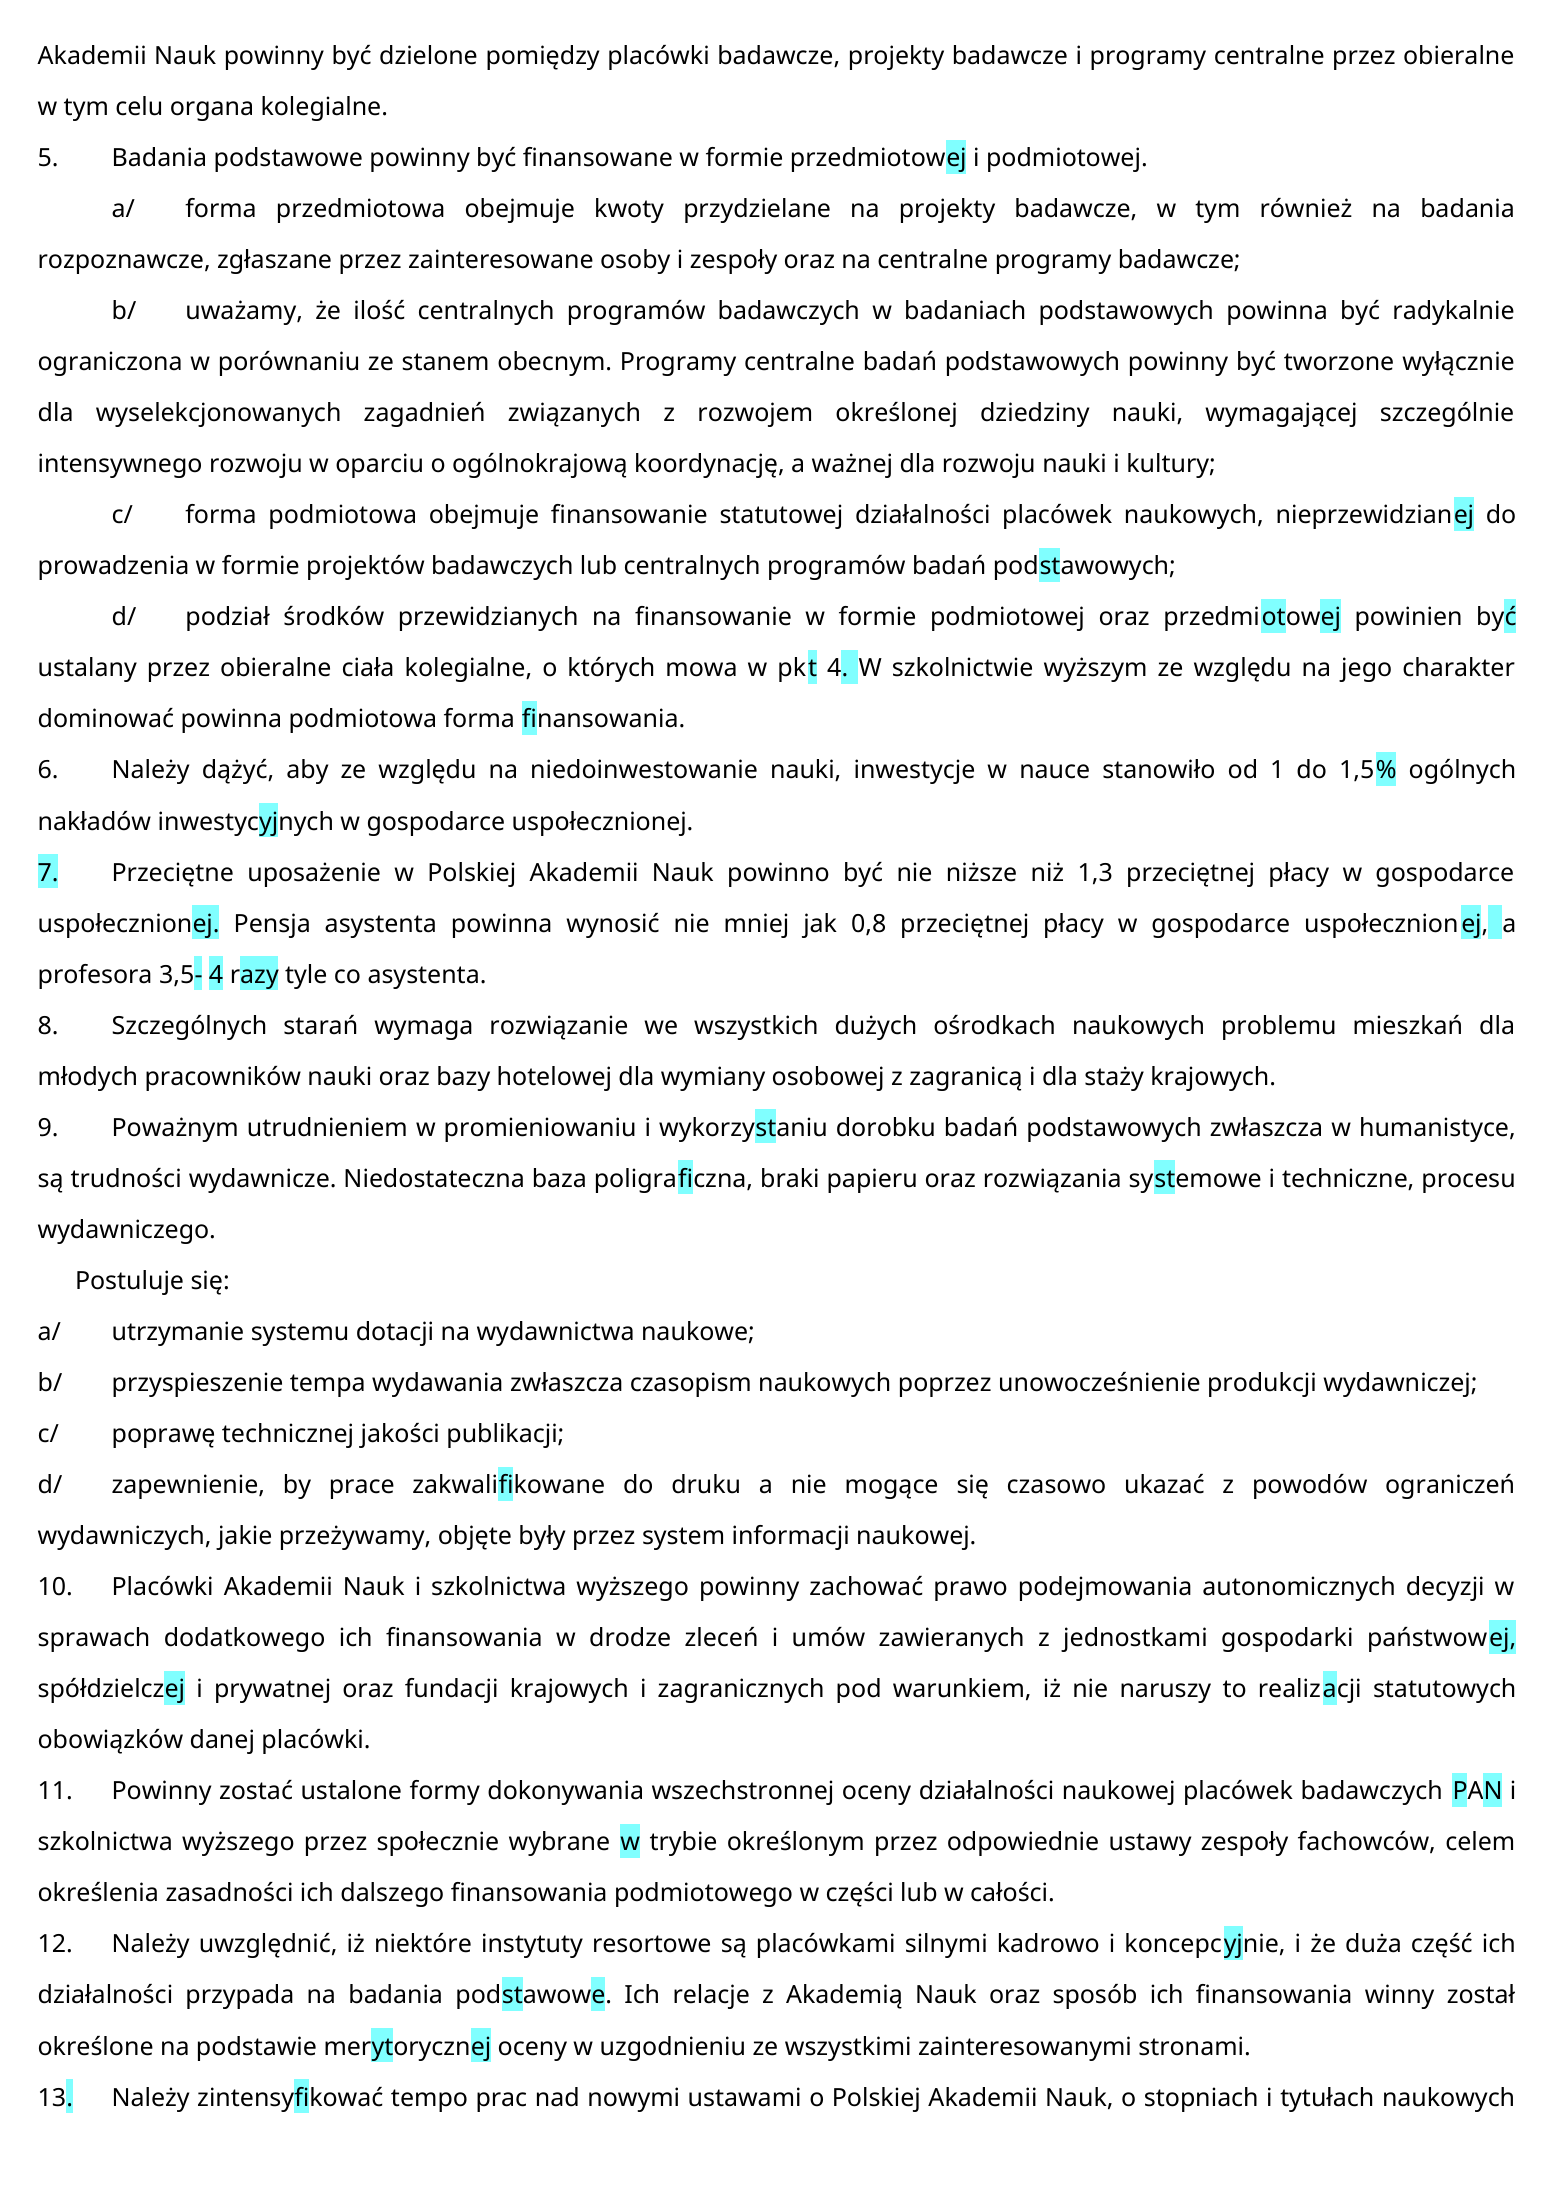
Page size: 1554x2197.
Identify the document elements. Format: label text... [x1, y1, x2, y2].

text b/ przyspieszenie tempa wydawania zwłaszcza czasopism naukowych poprzez unowocześnienie produkcji wydawniczej; [37, 1364, 1516, 1399]
text 10. Placówki Akademii Nauk i szkolnictwa wyższego powinny zachować prawo podejmowania autonomicznych decyzji w sprawach dodatkowego ich finansowania w drodze zleceń i umów zawieranych z jednostkami gospodarki państwowej, spółdzielczej i prywatnej oraz fundacji krajowych i zagranicznych pod warunkiem, iż nie naruszy to realizacji statutowych obowiązków danej placówki. [37, 1569, 1516, 1756]
text 7. Przeciętne uposażenie w Polskiej Akademii Nauk powinno być nie niższe niż 1,3 przeciętnej płacy w gospodarce uspołecznionej. Pensja asystenta powinna wynosić nie mniej jak 0,8 przeciętnej płacy w gospodarce uspołecznionej, a profesora 3,5- 4 razy tyle co asystenta. [37, 854, 1516, 990]
text 6. Należy dążyć, aby ze względu na niedoinwestowanie nauki, inwestycje w nauce stanowiło od 1 do 1,5% ogólnych nakładów inwestycyjnych w gospodarce uspołecznionej. [37, 752, 1516, 837]
text Akademii Nauk powinny być dzielone pomiędzy placówki badawcze, projekty badawcze i programy centralne przez obieralne w tym celu organa kolegialne. [37, 37, 1516, 123]
text 8. Szczególnych starań wymaga rozwiązanie we wszystkich dużych ośrodkach naukowych problemu mieszkań dla młodych pracowników nauki oraz bazy hotelowej dla wymiany osobowej z zagranicą i dla staży krajowych. [37, 1007, 1516, 1092]
text b/ uważamy, że ilość centralnych programów badawczych w badaniach podstawowych powinna być radykalnie ograniczona w porównaniu ze stanem obecnym. Programy centralne badań podstawowych powinny być tworzone wyłącznie dla wyselekcjonowanych zagadnień związanych z rozwojem określonej dziedziny nauki, wymagającej szczególnie intensywnego rozwoju w oparciu o ogólnokrajową koordynację, a ważnej dla rozwoju nauki i kultury; [37, 293, 1516, 480]
text a/ forma przedmiotowa obejmuje kwoty przydzielane na projekty badawcze, w tym również na badania rozpoznawcze, zgłaszane przez zainteresowane osoby i zespoły oraz na centralne programy badawcze; [37, 191, 1516, 276]
text 12. Należy uwzględnić, iż niektóre instytuty resortowe są placówkami silnymi kadrowo i koncepcyjnie, i że duża część ich działalności przypada na badania podstawowe. Ich relacje z Akademią Nauk oraz sposób ich finansowania winny został określone na podstawie merytorycznej oceny w uzgodnieniu ze wszystkimi zainteresowanymi stronami. [37, 1926, 1516, 2062]
text a/ utrzymanie systemu dotacji na wydawnictwa naukowe; [37, 1313, 1516, 1348]
text Postuluje się: [37, 1262, 1516, 1297]
text 13. Należy zintensyfikować tempo prac nad nowymi ustawami o Polskiej Akademii Nauk, o stopniach i tytułach naukowych [37, 2079, 1516, 2113]
text d/ zapewnienie, by prace zakwalifikowane do druku a nie mogące się czasowo ukazać z powodów ograniczeń wydawniczych, jakie przeżywamy, objęte były przez system informacji naukowej. [37, 1467, 1516, 1552]
text 11. Powinny zostać ustalone formy dokonywania wszechstronnej oceny działalności naukowej placówek badawczych PAN i szkolnictwa wyższego przez społecznie wybrane w trybie określonym przez odpowiednie ustawy zespoły fachowców, celem określenia zasadności ich dalszego finansowania podmiotowego w części lub w całości. [37, 1773, 1516, 1909]
text d/ podział środków przewidzianych na finansowanie w formie podmiotowej oraz przedmiotowej powinien być ustalany przez obieralne ciała kolegialne, o których mowa w pkt 4. W szkolnictwie wyższym ze względu na jego charakter dominować powinna podmiotowa forma finansowania. [37, 599, 1516, 735]
text 5. Badania podstawowe powinny być finansowane w formie przedmiotowej i podmiotowej. [37, 139, 1516, 174]
text c/ forma podmiotowa obejmuje finansowanie statutowej działalności placówek naukowych, nieprzewidzianej do prowadzenia w formie projektów badawczych lub centralnych programów badań podstawowych; [37, 497, 1516, 582]
text c/ poprawę technicznej jakości publikacji; [37, 1416, 1516, 1450]
text 9. Poważnym utrudnieniem w promieniowaniu i wykorzystaniu dorobku badań podstawowych zwłaszcza w humanistyce, są trudności wydawnicze. Niedostateczna baza poligraficzna, braki papieru oraz rozwiązania systemowe i techniczne, procesu wydawniczego. [37, 1109, 1516, 1246]
